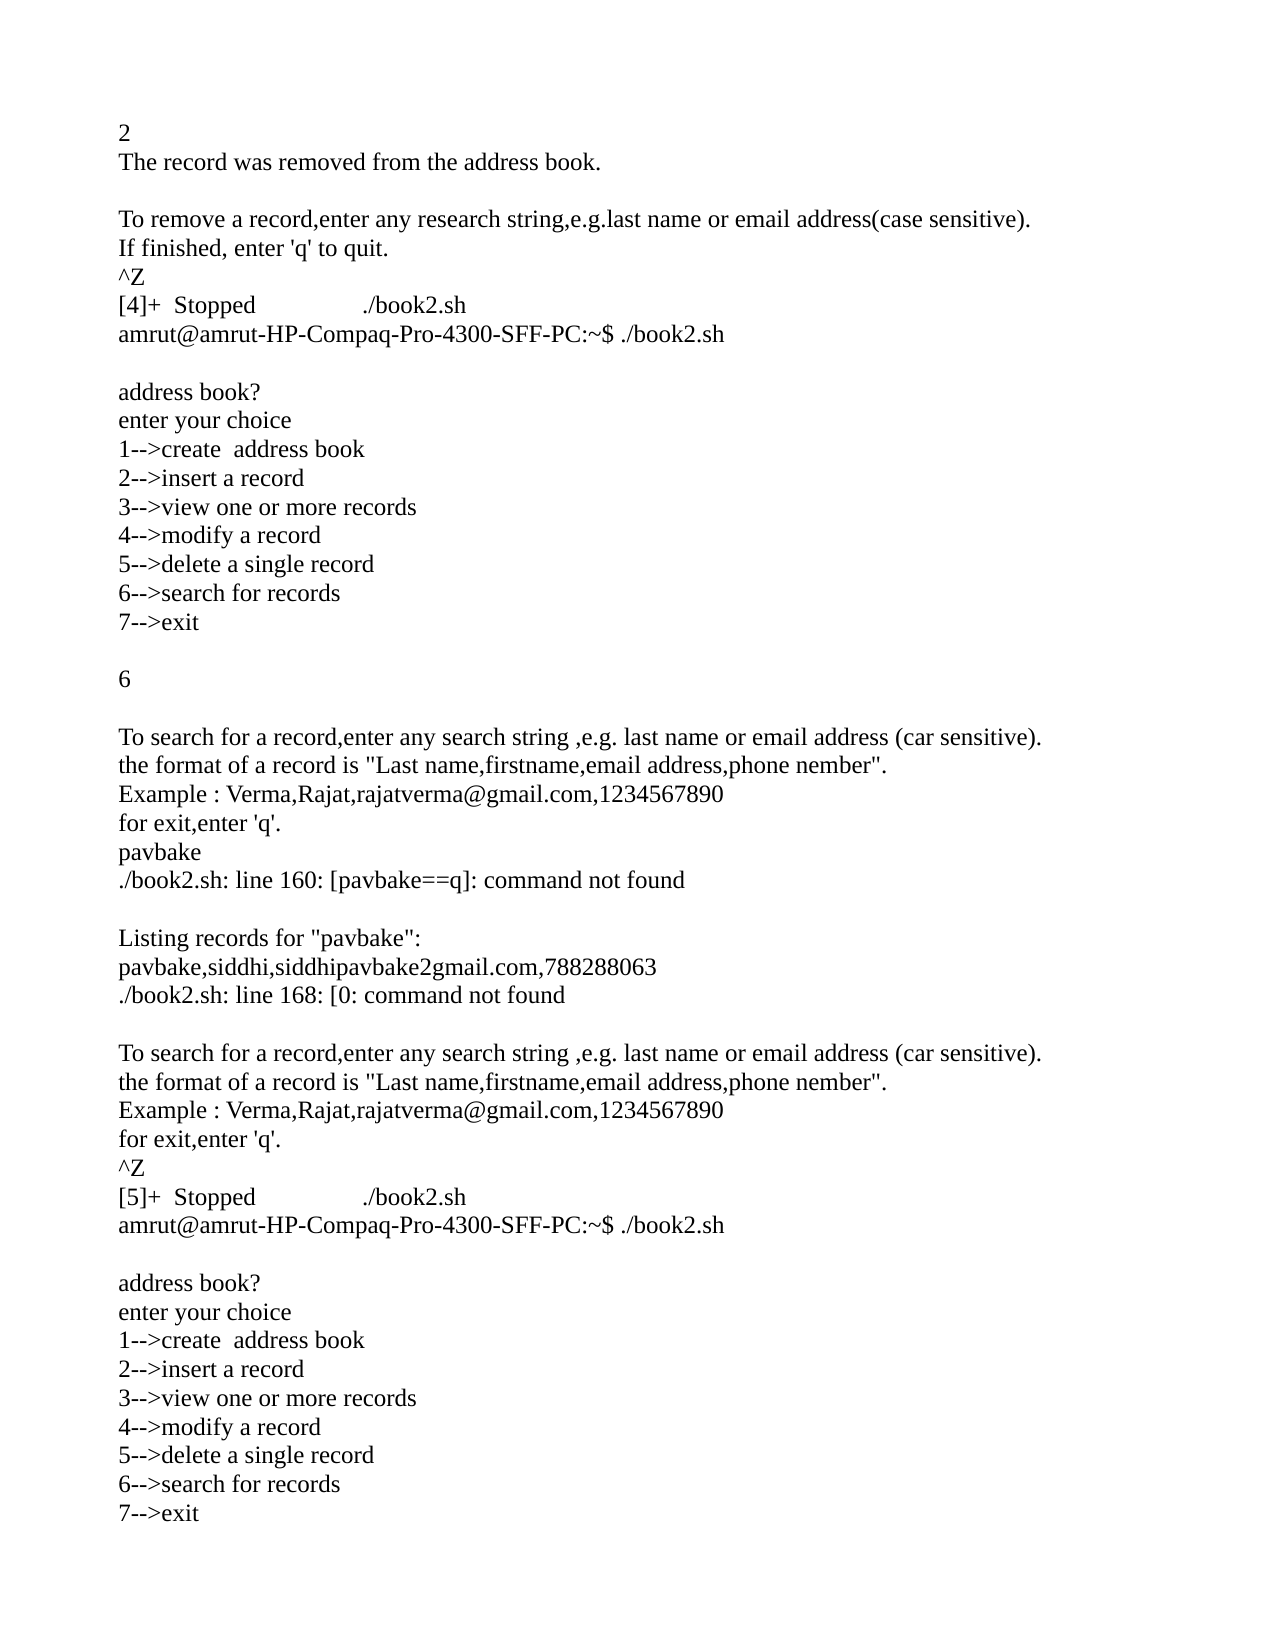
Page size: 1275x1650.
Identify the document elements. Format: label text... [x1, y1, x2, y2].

text To remove a record,enter any research string,e.g.last name or email address(case sensitive). [118, 204, 1157, 233]
text for exit,enter 'q'. [118, 1124, 1157, 1153]
text 5-->delete a single record [118, 1441, 1157, 1469]
text The record was removed from the address book. [118, 147, 1157, 176]
text 6-->search for records [118, 1469, 1157, 1498]
text 4-->modify a record [118, 521, 1157, 549]
text address book? [118, 377, 1157, 406]
text address book? [118, 1268, 1157, 1297]
text 5-->delete a single record [118, 549, 1157, 578]
text To search for a record,enter any search string ,e.g. last name or email address (car sensitive). [118, 722, 1157, 751]
text 3-->view one or more records [118, 1383, 1157, 1412]
text 6 [118, 664, 1157, 693]
text the format of a record is "Last name,firstname,email address,phone nember". [118, 1067, 1157, 1096]
text pavbake [118, 837, 1157, 866]
text 1-->create address book [118, 434, 1157, 463]
text 3-->view one or more records [118, 492, 1157, 521]
text 2 [118, 118, 1157, 147]
text enter your choice [118, 1297, 1157, 1326]
text 1-->create address book [118, 1326, 1157, 1354]
text ./book2.sh: line 168: [0: command not found [118, 981, 1157, 1009]
text 7-->exit [118, 607, 1157, 636]
text 7-->exit [118, 1498, 1157, 1527]
text Listing records for "pavbake": [118, 923, 1157, 952]
text the format of a record is "Last name,firstname,email address,phone nember". [118, 751, 1157, 779]
text 2-->insert a record [118, 463, 1157, 492]
text 6-->search for records [118, 578, 1157, 607]
text If finished, enter 'q' to quit. [118, 233, 1157, 262]
text ./book2.sh: line 160: [pavbake==q]: command not found [118, 866, 1157, 894]
text Example : Verma,Rajat,rajatverma@gmail.com,1234567890 [118, 1096, 1157, 1124]
text [4]+ Stopped ./book2.sh [118, 291, 1157, 319]
text To search for a record,enter any search string ,e.g. last name or email address (car sensitive). [118, 1038, 1157, 1067]
text 2-->insert a record [118, 1354, 1157, 1383]
text amrut@amrut-HP-Compaq-Pro-4300-SFF-PC:~$ ./book2.sh [118, 1211, 1157, 1239]
text enter your choice [118, 406, 1157, 434]
text 4-->modify a record [118, 1412, 1157, 1441]
text ^Z [118, 1153, 1157, 1182]
text pavbake,siddhi,siddhipavbake2gmail.com,788288063 [118, 952, 1157, 981]
text for exit,enter 'q'. [118, 808, 1157, 837]
text amrut@amrut-HP-Compaq-Pro-4300-SFF-PC:~$ ./book2.sh [118, 319, 1157, 348]
text [5]+ Stopped ./book2.sh [118, 1182, 1157, 1211]
text ^Z [118, 262, 1157, 291]
text Example : Verma,Rajat,rajatverma@gmail.com,1234567890 [118, 779, 1157, 808]
